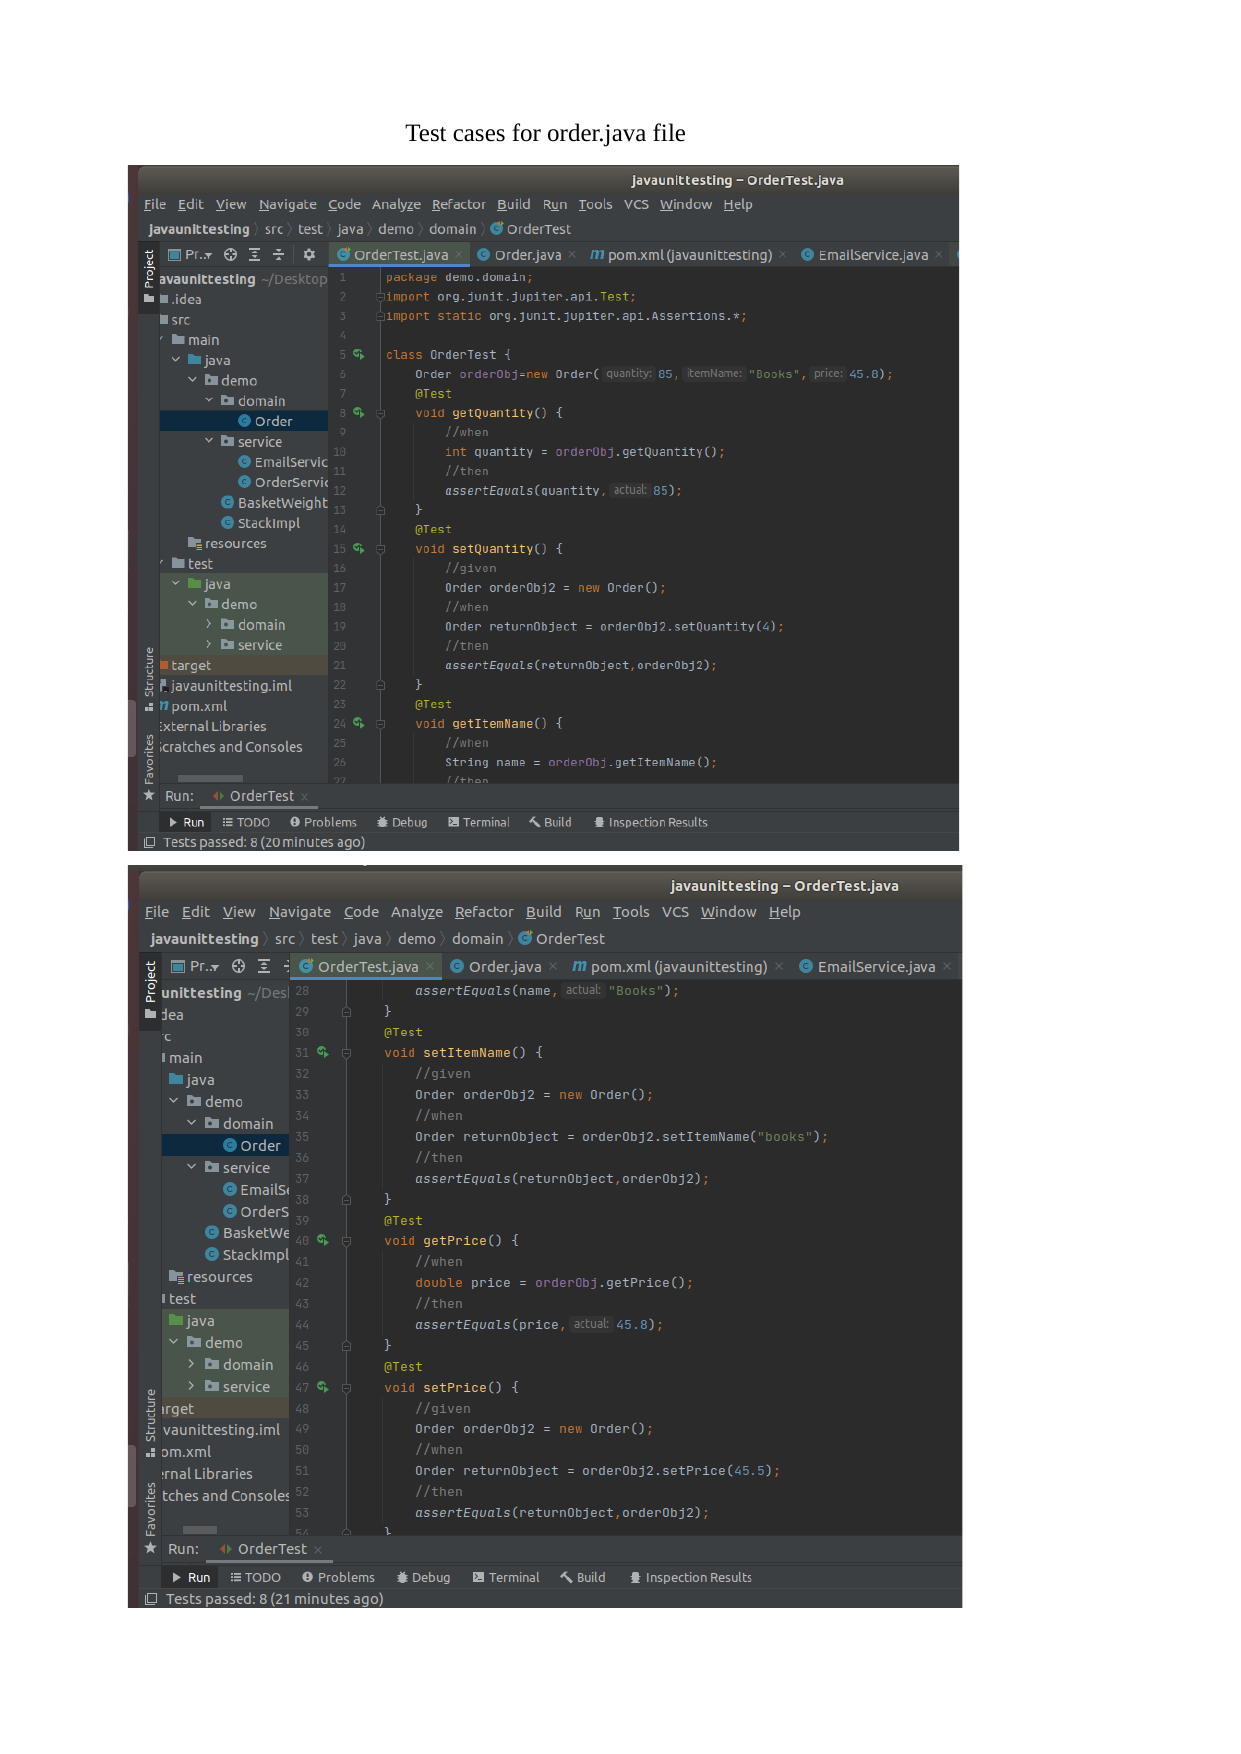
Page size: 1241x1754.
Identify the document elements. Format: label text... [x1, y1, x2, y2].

text Test cases for order.java file [118, 118, 1122, 147]
picture [127, 165, 960, 851]
picture [127, 865, 963, 1608]
